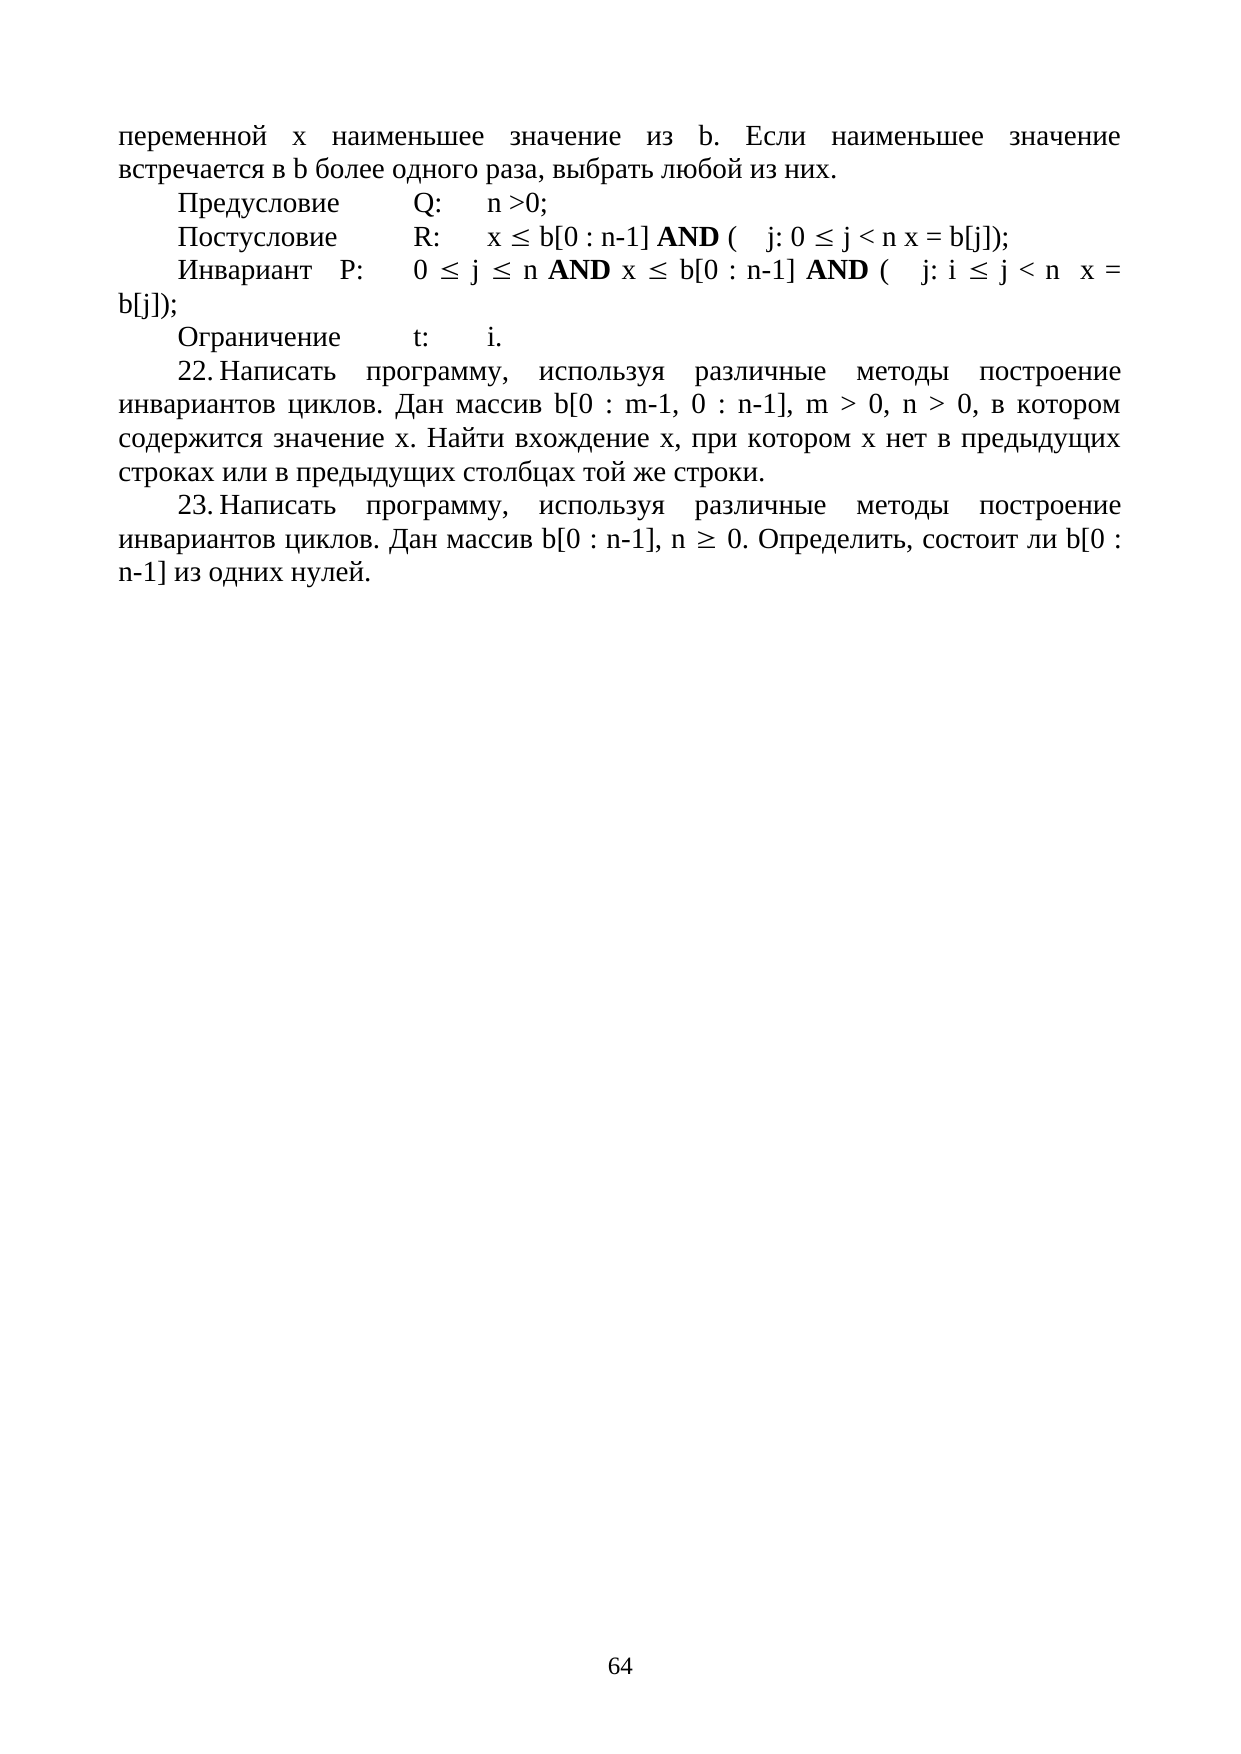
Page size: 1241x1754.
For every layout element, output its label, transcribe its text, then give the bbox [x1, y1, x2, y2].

text Предусловие Q: n >0; [118, 185, 1122, 219]
text Инвариант Р: 0  j  n AND x  b[0 : n-1] AND ( j: i  j < n x = b[j]); [118, 252, 1122, 319]
list Написать программу, используя различные методы построение инвариантов циклов. Дан массив b[0 : m-1, 0 : n-1], m > 0, n > 0, в котором содержится значение х. Найти вхождение х, при котором х нет в предыдущих строках или в предыдущих столбцах той же строки. [118, 353, 1122, 487]
list Написать программу, используя различные методы построение инвариантов циклов. Дан массив b[0 : n-1], n  0. Определить, состоит ли b[0 : n-1] из одних нулей. [118, 487, 1122, 588]
list переменной х наименьшее значение из b. Если наименьшее значение встречается в b более одного раза, выбрать любой из них. [118, 118, 1122, 185]
text Постусловие R: x  b[0 : n-1] AND ( j: 0  j < n x = b[j]); [118, 219, 1122, 252]
text Ограничение t: i. [118, 319, 1122, 353]
